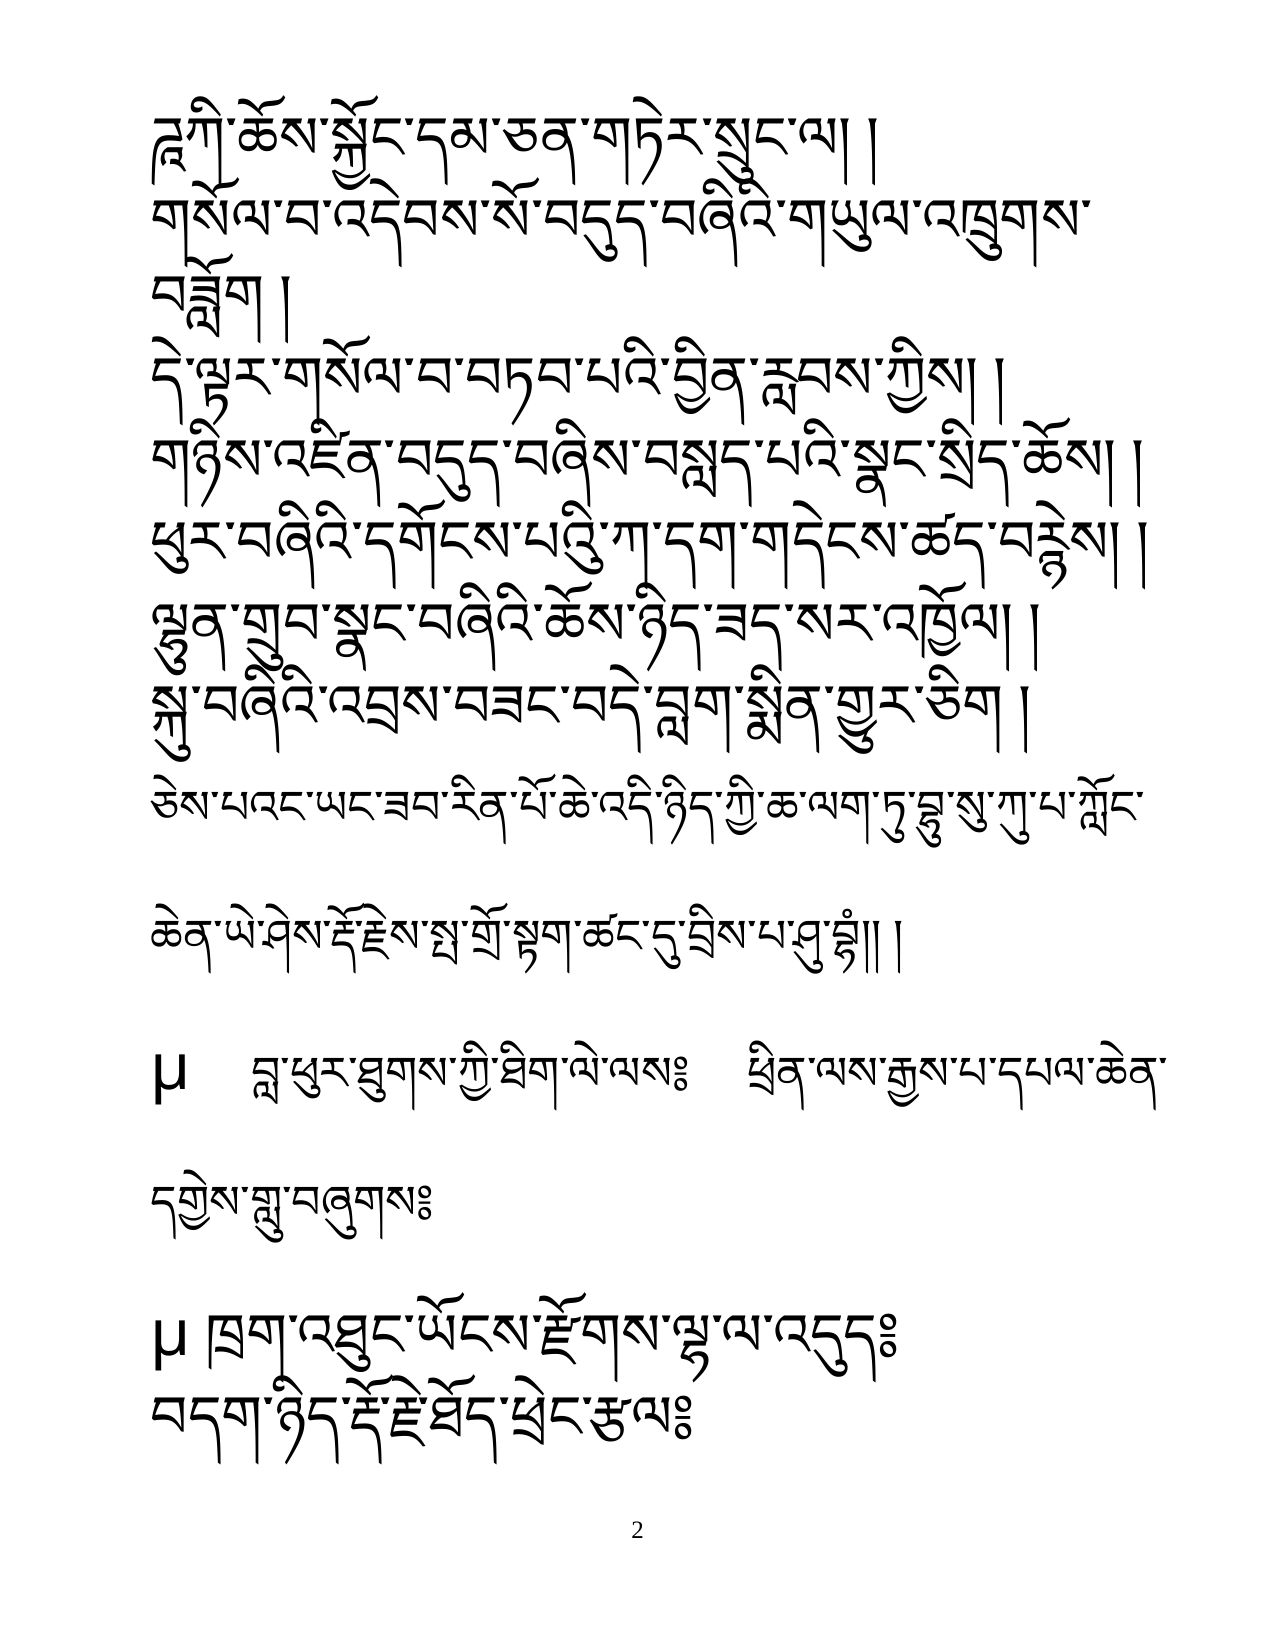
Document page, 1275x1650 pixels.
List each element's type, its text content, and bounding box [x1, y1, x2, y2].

text ཅེས་པའང་ཡང་ཟབ་རིན་པོ་ཆེ་འདི་ཉིད་ཀྱི་ཆ་ལག་ཏུ་བྷུ་སུ་ཀུ་པ་ཀློང་ཆེན་ཡེ་ཤེས་རྡོ་རྗེས་སྤ་གྲོ་སྟག་ཚང་དུ་བྲིས་པ་ཤུ་བྷཾ།། ། [151, 756, 1169, 1014]
text μ ཁྲག་འཐུང་ཡོངས་རྫོགས་ལྷ་ལ་འདུད༔ [151, 1286, 1169, 1379]
text ཕུར་བཞིའི་དགོངས་པའིུ་ཀ་དག་གདེངས་ཚད་བཪྙེས། ། [151, 510, 1169, 586]
text གསོལ་བ་འདེབས་སོ་བདུད་བཞིའི་གཡུལ་འཁྲུགས་བཟློག ། [151, 188, 1169, 340]
text གཉིས་འཛིན་བདུད་བཞིས་བསླད་པའི་སྣང་སྲིད་ཆོས། ། [151, 428, 1169, 504]
text བདག་ཉིད་རྡོ་རྗེ་ཐོད་ཕྲེང་རྩལ༔ [151, 1385, 1169, 1461]
text དེ་ལྟར་གསོལ་བ་བཏབ་པའི་བྱིན་རླབས་ཀྱིས། ། [151, 346, 1169, 422]
text ཌཱཀི་ཆོས་སྐྱོང་དམ་ཅན་གཏེར་སྲུང་ལ། ། [151, 106, 1169, 182]
text μ བླ་ཕུར་ཐུགས་ཀྱི་ཐིག་ལེ་ལས༔ ཕྲིན་ལས་རྒྱས་པ་དཔལ་ཆེན་དགྱེས་གླུ་བཞུགས༔ [151, 1020, 1169, 1280]
text ལྷུན་གྲུབ་སྣང་བཞིའི་ཆོས་ཉིད་ཟད་སར་འཁྱོལ། ། [151, 592, 1169, 668]
text སྐུ་བཞིའི་འབྲས་བཟང་བདེ་བླག་སྨིན་གྱུར་ཅིག ། [151, 674, 1169, 750]
